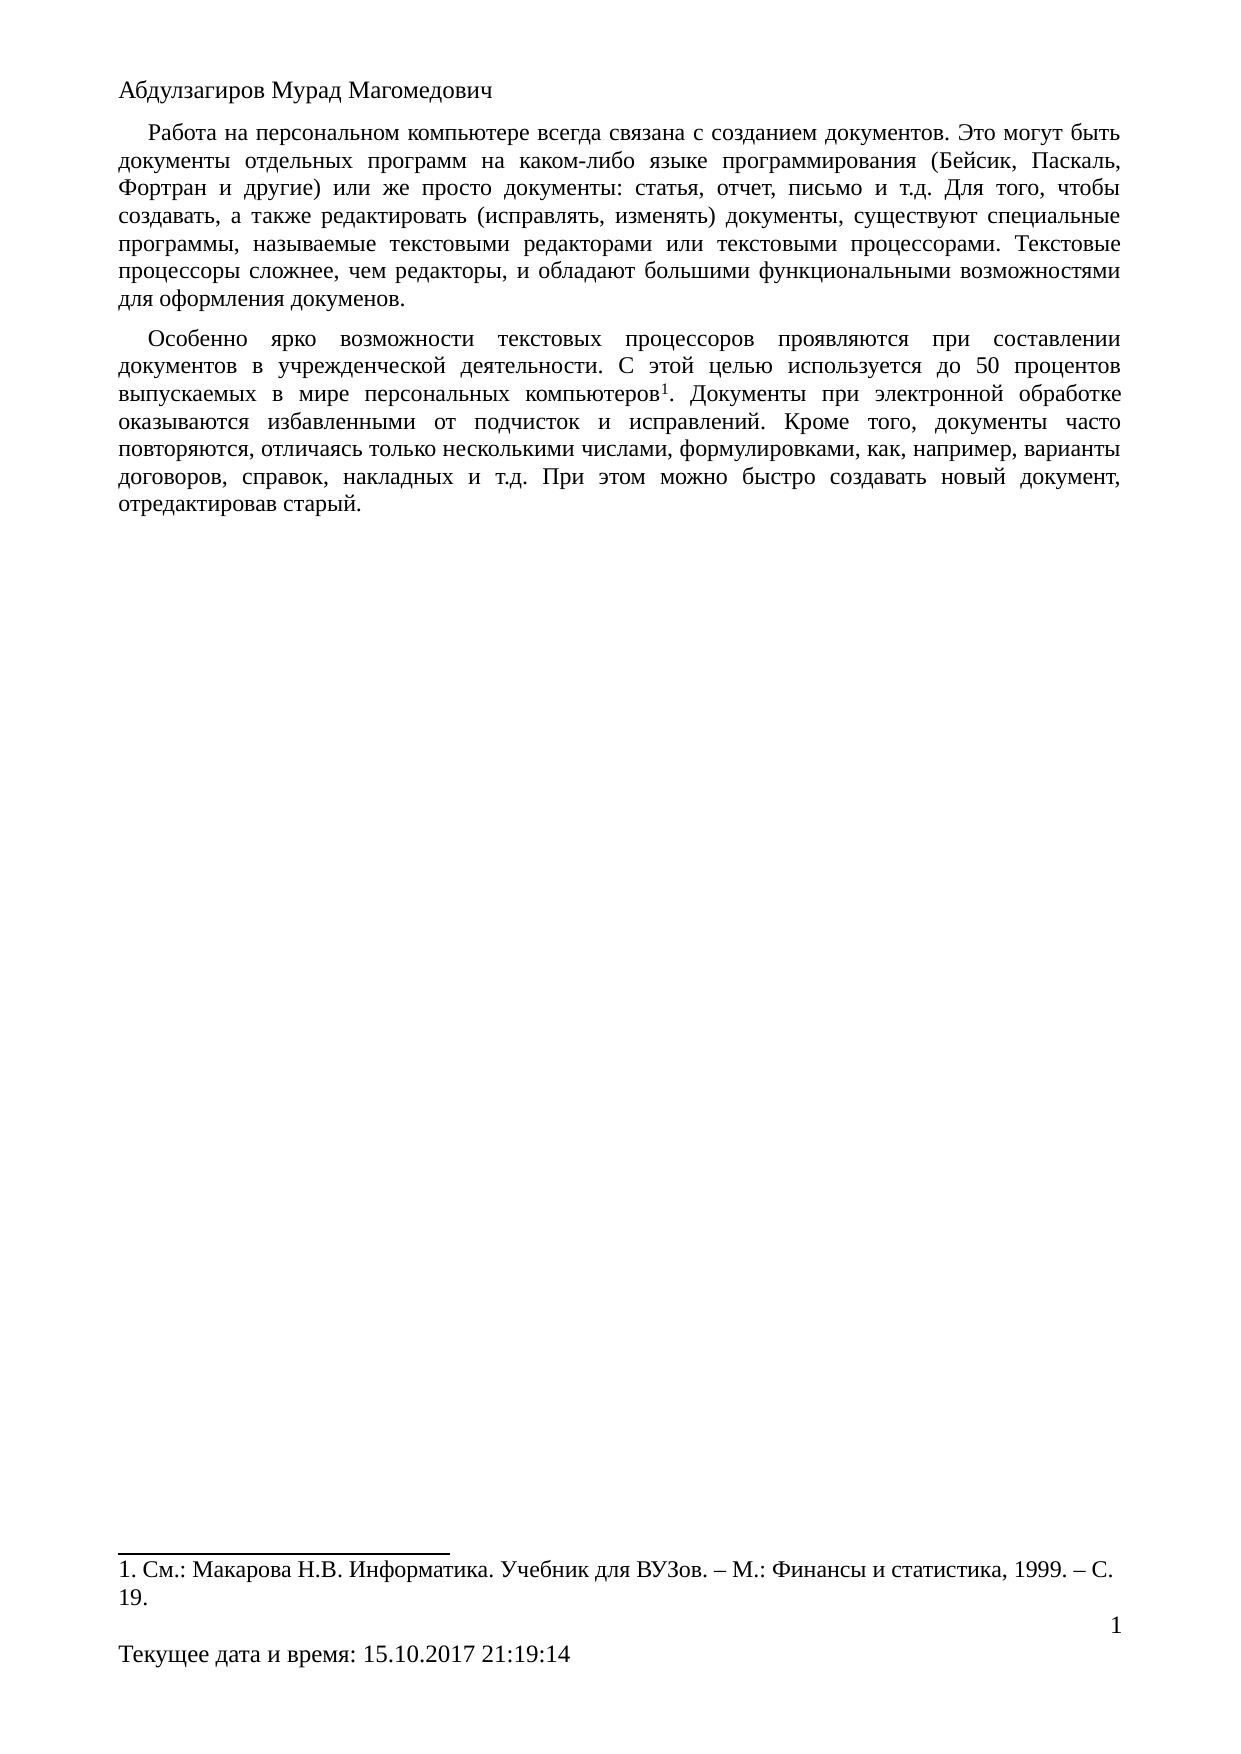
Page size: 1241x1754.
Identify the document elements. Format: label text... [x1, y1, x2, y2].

text Работа на персональном компьютере всегда связана с созданием документов. Это могут быть документы отдельных программ на каком-либо языке программирования (Бейсик, Паскаль, Фортран и другие) или же просто документы: статья, отчет, письмо и т.д. Для того, чтобы создавать, а также редактировать (исправлять, изменять) документы, существуют специальные программы, называемые текстовыми редакторами или текстовыми процессорами. Текстовые процессоры сложнее, чем редакторы, и обладают большими функциональными возможностями для оформления докуменов. [118, 118, 1122, 311]
text . См.: Макарова Н.В. Информатика. Учебник для ВУЗов. – М.: Финансы и статистика, 1999. – С. 19. [118, 1554, 1122, 1611]
text Особенно ярко возможности текстовых процессоров проявляются при составлении документов в учрежденческой деятельности. С этой целью используется до 50 процентов выпускаемых в мире персональных компьютеров. Документы при электронной обработке оказываются избавленными от подчисток и исправлений. Кроме того, документы часто повторяются, отличаясь только несколькими числами, формулировками, как, например, варианты договоров, справок, накладных и т.д. При этом можно быстро создавать новый документ, отредактировав старый. [118, 324, 1122, 517]
